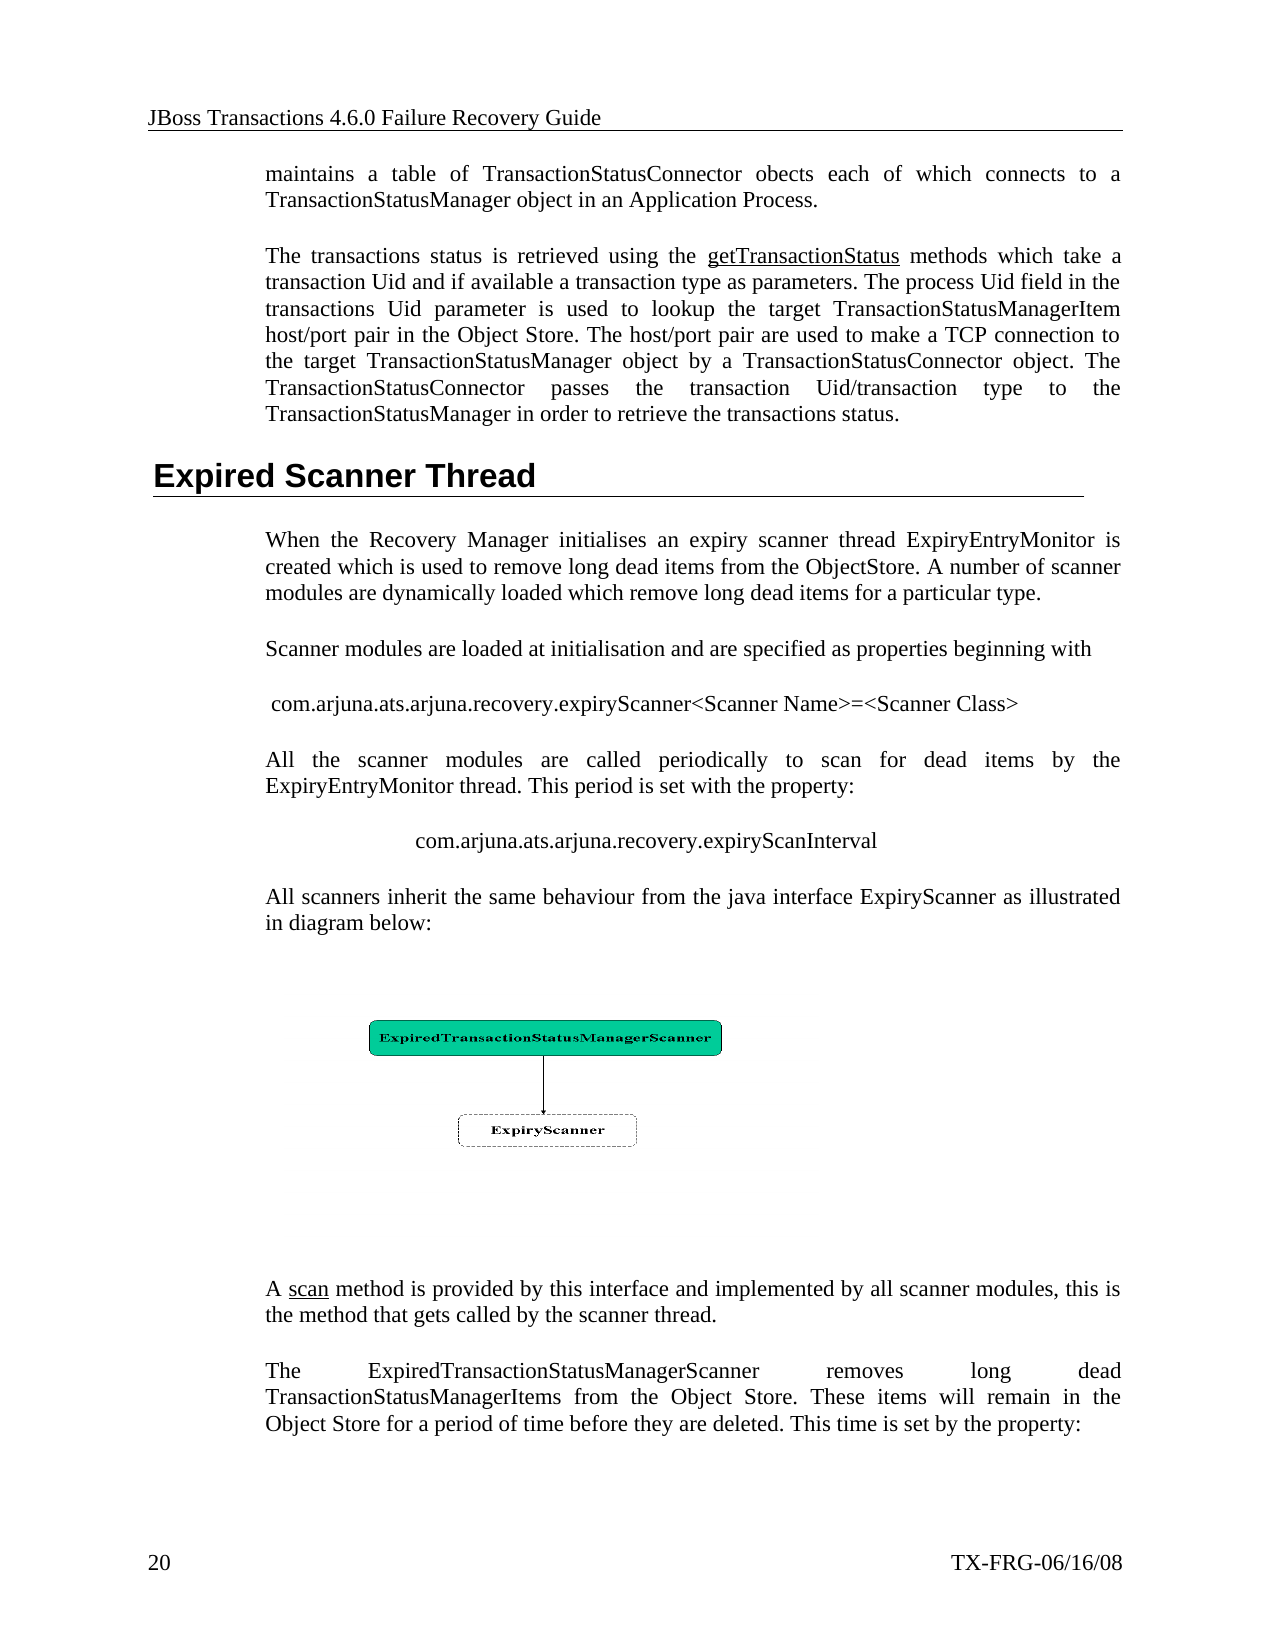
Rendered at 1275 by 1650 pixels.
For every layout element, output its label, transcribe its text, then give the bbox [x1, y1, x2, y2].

text maintains a table of TransactionStatusConnector obects each of which connects to a TransactionStatusManager object in an Application Process. [265, 160, 1122, 213]
subtitle Expired Scanner Thread [153, 456, 1084, 496]
text All scanners inherit the same behaviour from the java interface ExpiryScanner as illustrated in diagram below: [265, 883, 1122, 936]
text A scan method is provided by this interface and implemented by all scanner modules, this is the method that gets called by the scanner thread. [265, 1275, 1122, 1328]
text When the Recovery Manager initialises an expiry scanner thread ExpiryEntryMonitor is created which is used to remove long dead items from the ObjectStore. A number of scanner modules are dynamically loaded which remove long dead items for a particular type. [265, 526, 1122, 605]
text All the scanner modules are called periodically to scan for dead items by the ExpiryEntryMonitor thread. This period is set with the property: [265, 746, 1122, 798]
picture [284, 973, 819, 1237]
text com.arjuna.ats.arjuna.recovery.expiryScanInterval [265, 827, 1122, 854]
text The ExpiredTransactionStatusManagerScanner removes long dead TransactionStatusManagerItems from the Object Store. These items will remain in the Object Store for a period of time before they are deleted. This time is set by the property: [265, 1357, 1122, 1436]
text The transactions status is retrieved using the getTransactionStatus methods which take a transaction Uid and if available a transaction type as parameters. The process Uid field in the transactions Uid parameter is used to lookup the target TransactionStatusManagerItem host/port pair in the Object Store. The host/port pair are used to make a TCP connection to the target TransactionStatusManager object by a TransactionStatusConnector object. The TransactionStatusConnector passes the transaction Uid/transaction type to the TransactionStatusManager in order to retrieve the transactions status. [265, 242, 1122, 426]
text com.arjuna.ats.arjuna.recovery.expiryScanner<Scanner Name>=<Scanner Class> [265, 690, 1122, 716]
text Scanner modules are loaded at initialisation and are specified as properties beginning with [265, 634, 1122, 661]
